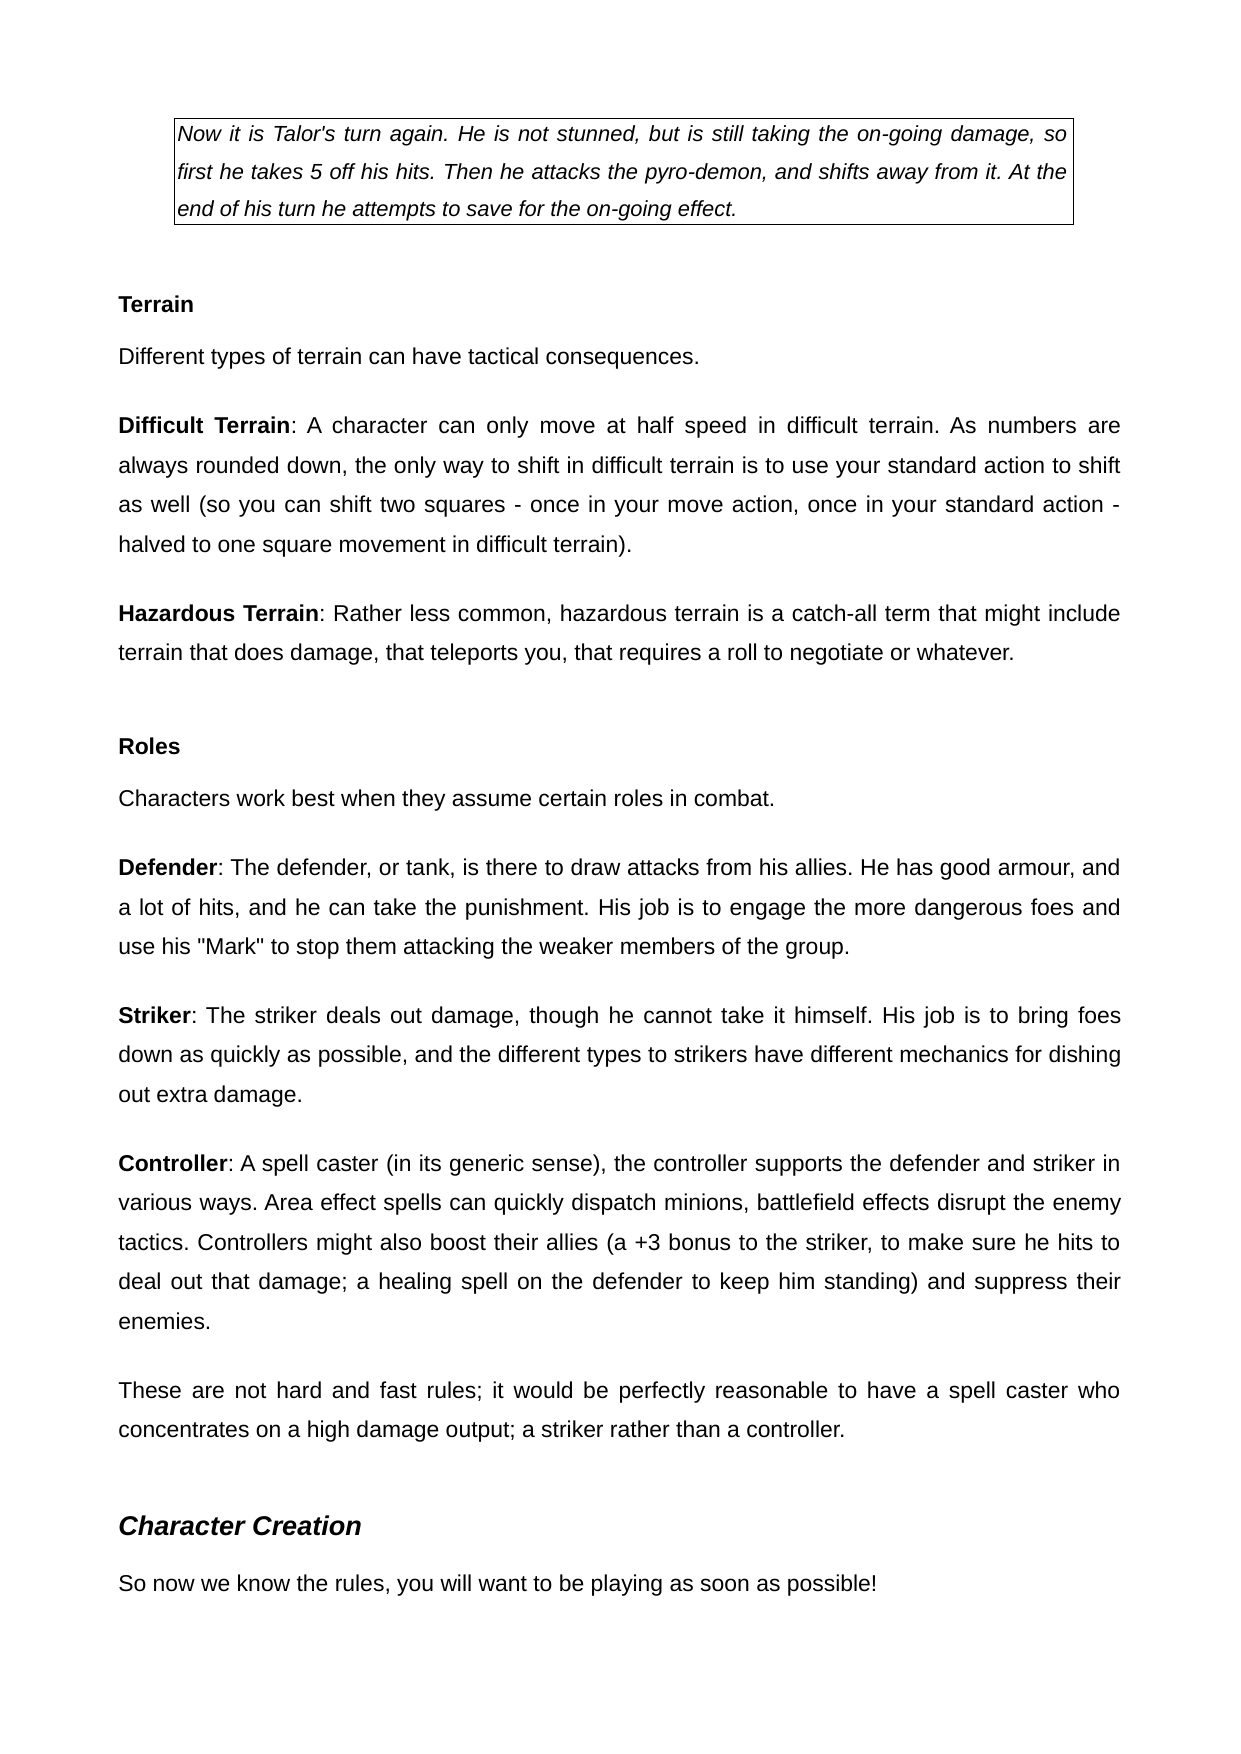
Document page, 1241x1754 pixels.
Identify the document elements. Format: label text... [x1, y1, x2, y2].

subtitle Terrain [118, 291, 1122, 318]
text Controller: A spell caster (in its generic sense), the controller supports the defender and striker in various ways. Area effect spells can quickly dispatch minions, battlefield effects disrupt the enemy tactics. Controllers might also boost their allies (a +3 bonus to the striker, to make sure he hits to deal out that damage; a healing spell on the defender to keep him standing) and suppress their enemies. [118, 1150, 1122, 1334]
subtitle Roles [118, 733, 1122, 759]
text These are not hard and fast rules; it would be perfectly reasonable to have a spell caster who concentrates on a high damage output; a striker rather than a controller. [118, 1377, 1122, 1442]
text Different types of terrain can have tactical consequences. [118, 343, 1122, 369]
text So now we know the rules, you will want to be playing as soon as possible! [118, 1569, 1122, 1596]
text Difficult Terrain: A character can only move at half speed in difficult terrain. As numbers are always rounded down, the only way to shift in difficult terrain is to use your standard action to shift as well (so you can shift two squares - once in your move action, once in your standard action - halved to one square movement in difficult terrain). [118, 412, 1122, 557]
text Hazardous Terrain: Rather less common, hazardous terrain is a catch-all term that might include terrain that does damage, that teleports you, that requires a roll to negotiate or whatever. [118, 599, 1122, 665]
text Striker: The striker deals out damage, though he cannot take it himself. His job is to bring foes down as quickly as possible, and the different types to strikers have different mechanics for dishing out extra damage. [118, 1002, 1122, 1107]
text Characters work best when they assume certain roles in combat. [118, 785, 1122, 811]
text Defender: The defender, or tank, is there to draw attacks from his allies. He has good armour, and a lot of hits, and he can take the punishment. His job is to engage the more dangerous foes and use his "Mark" to stop them attacking the weaker members of the group. [118, 854, 1122, 959]
subtitle Character Creation [118, 1510, 1122, 1541]
text Now it is Talor's turn again. He is not stunned, but is still taking the on-going damage, so first he takes 5 off his hits. Then he attacks the pyro-demon, and shifts away from it. At the end of his turn he attempts to save for the on-going effect. [175, 119, 1073, 224]
